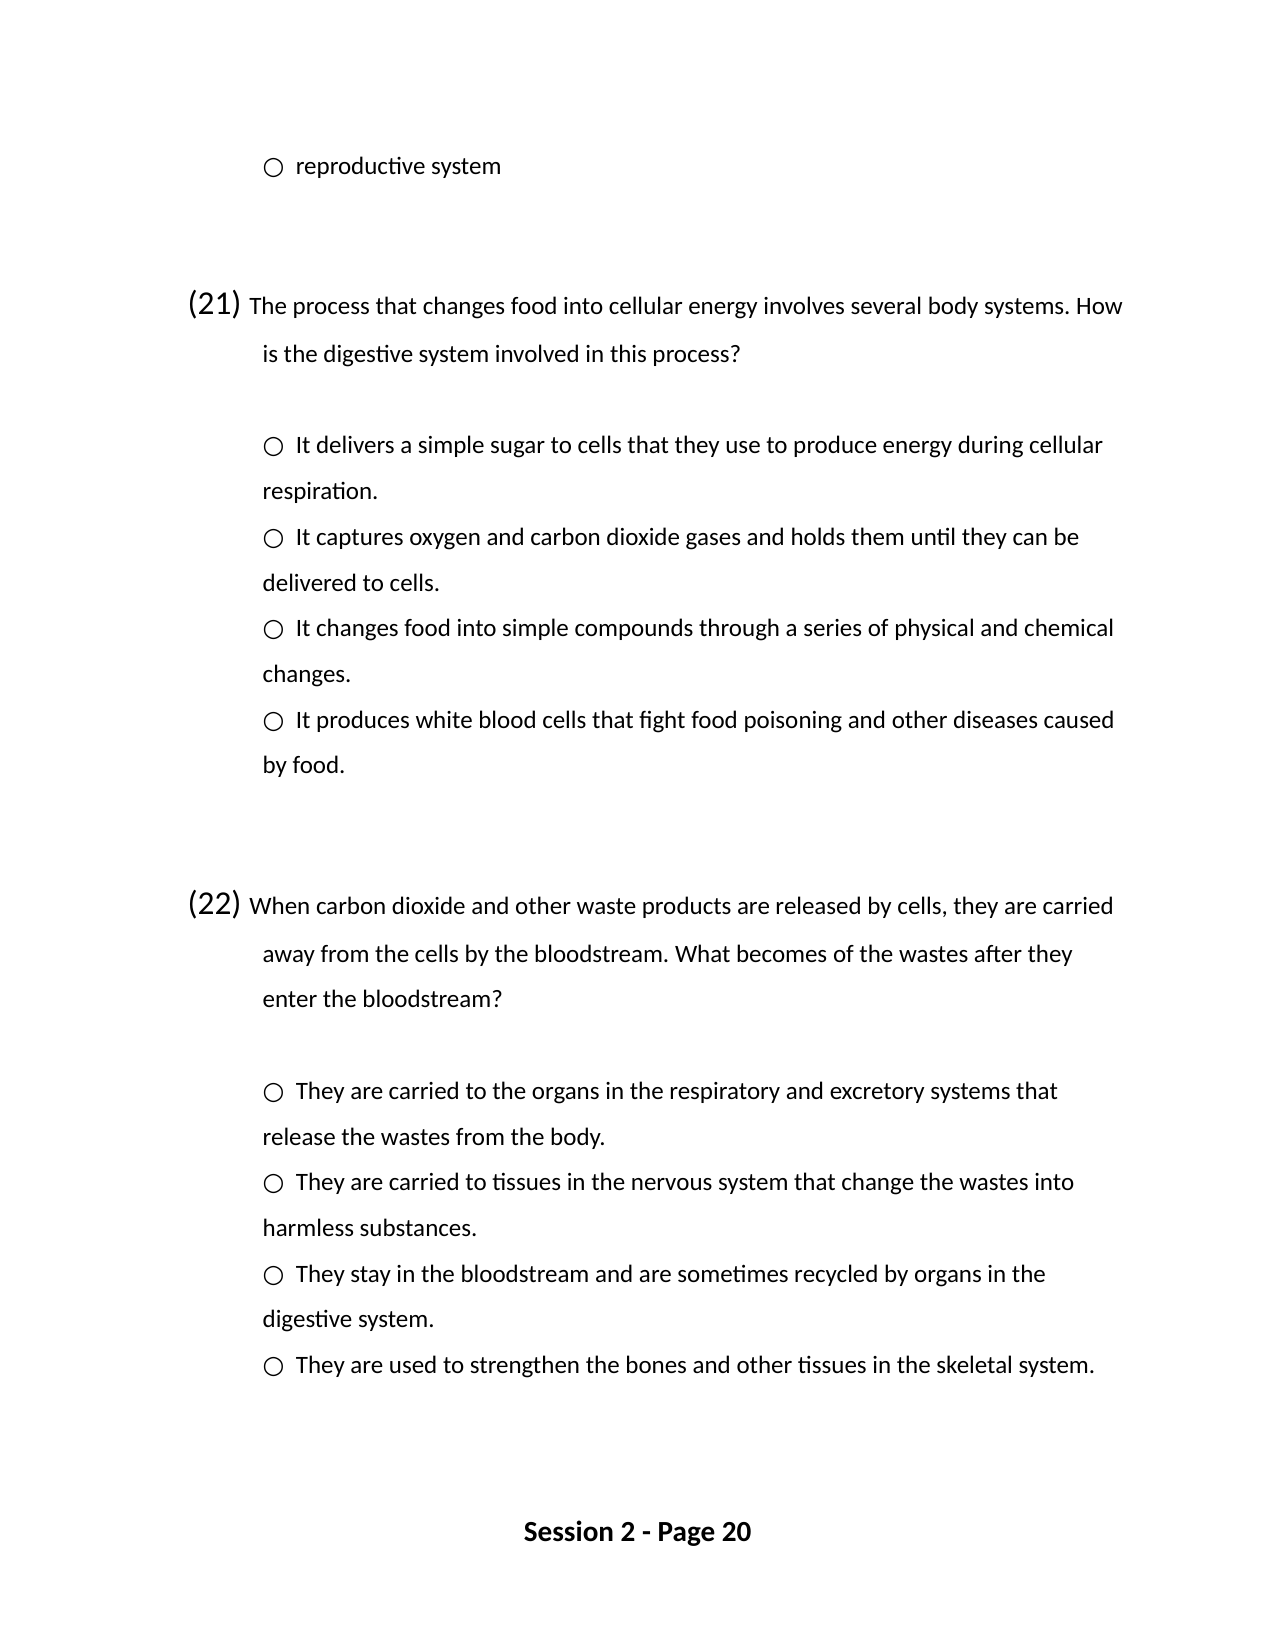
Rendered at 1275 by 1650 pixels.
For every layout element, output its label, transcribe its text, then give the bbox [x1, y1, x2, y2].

list The process that changes food into cellular energy involves several body systems. How is the digestive system involved in this process? ○ It delivers a simple sugar to cells that they use to produce energy during cellular respiration. ○ It captures oxygen and carbon dioxide gases and holds them until they can be delivered to cells. ○ It changes food into simple compounds through a series of physical and chemical changes. ○ It produces white blood cells that fight food poisoning and other diseases caused by food. [187, 282, 1125, 868]
list When carbon dioxide and other waste products are released by cells, they are carried away from the cells by the bloodstream. What becomes of the wastes after they enter the bloodstream? ○ They are carried to the organs in the respiratory and excretory systems that release the wastes from the body. ○ They are carried to tissues in the nervous system that change the wastes into harmless substances. ○ They stay in the bloodstream and are sometimes recycled by organs in the digestive system. ○ They are used to strengthen the bones and other tissues in the skeletal system. [187, 882, 1125, 1426]
list ○ reproductive system [187, 150, 1125, 268]
